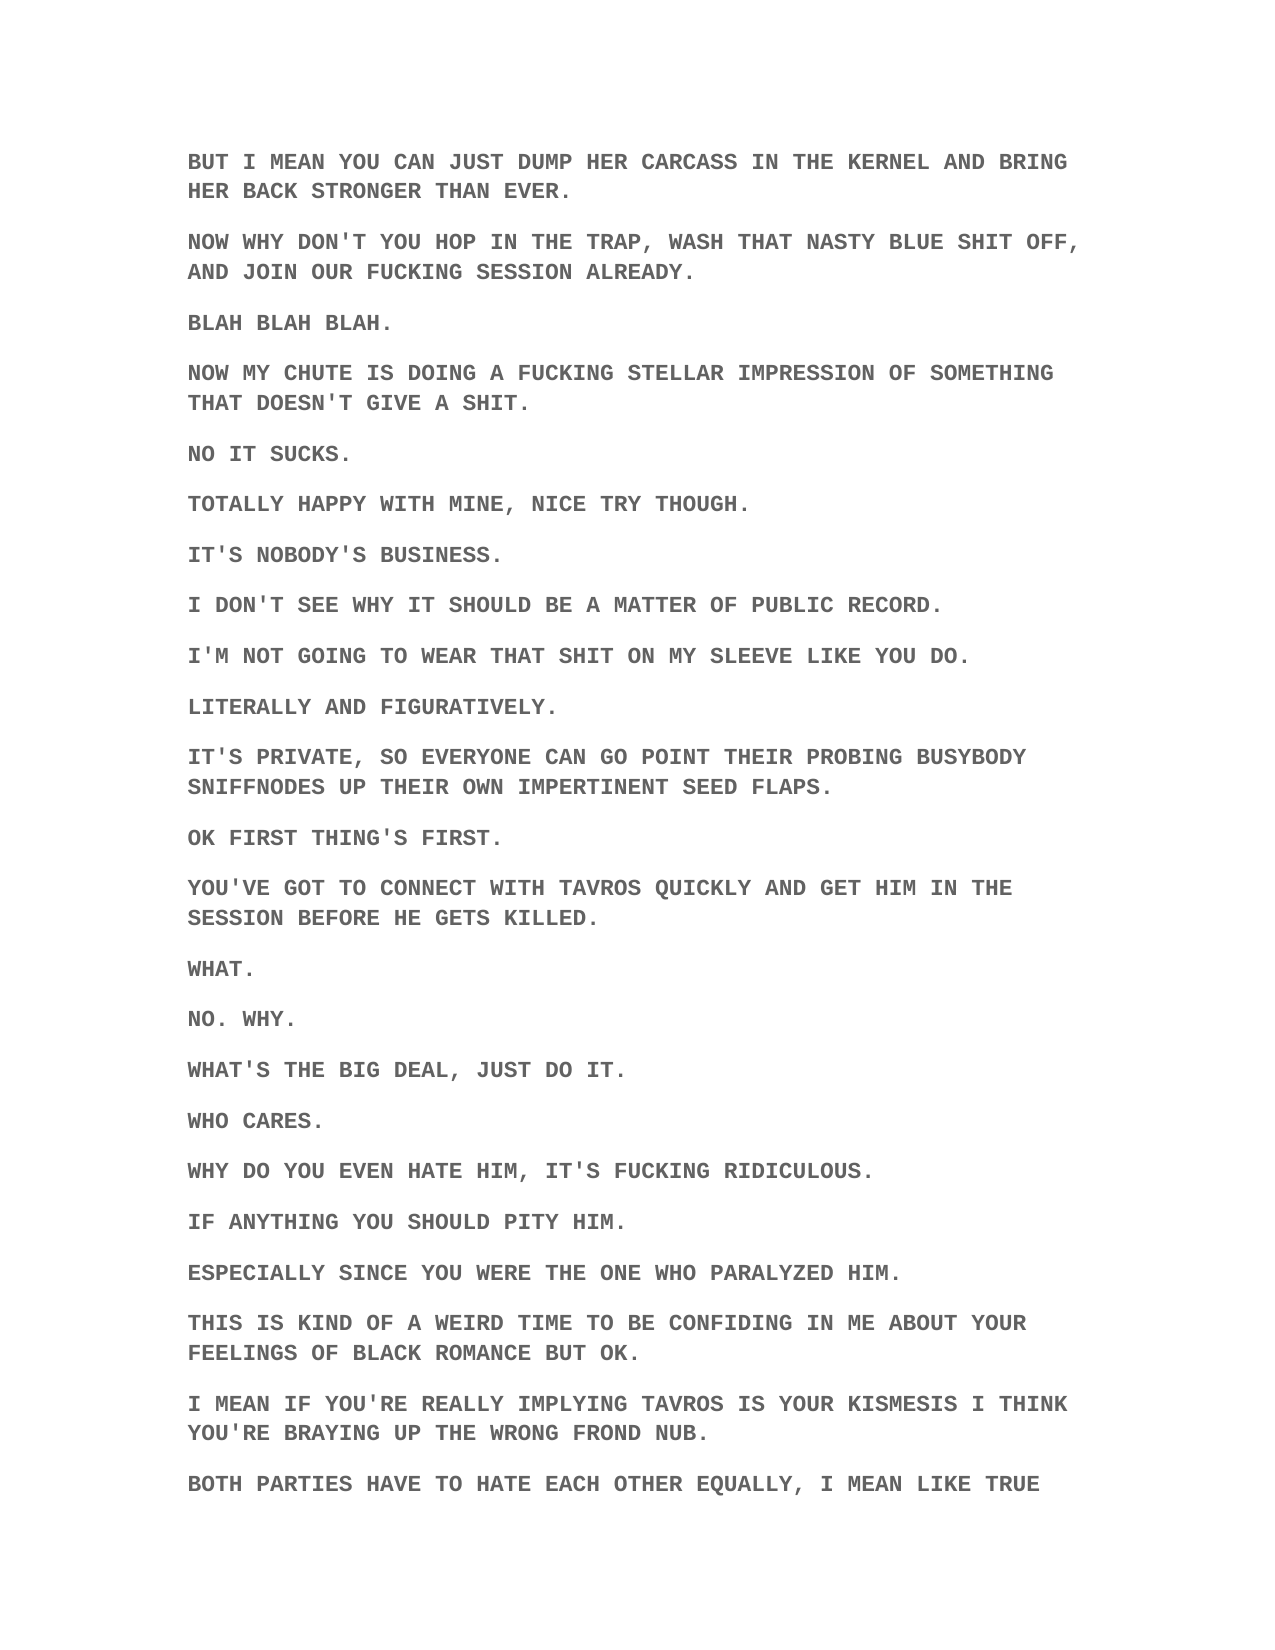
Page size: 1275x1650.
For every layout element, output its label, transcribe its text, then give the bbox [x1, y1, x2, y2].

text WHY DO YOU EVEN HATE HIM, IT'S FUCKING RIDICULOUS. [187, 1159, 1087, 1186]
text WHO CARES. [187, 1109, 1087, 1135]
text TOTALLY HAPPY WITH MINE, NICE TRY THOUGH. [187, 492, 1087, 518]
text NOW WHY DON'T YOU HOP IN THE TRAP, WASH THAT NASTY BLUE SHIT OFF, AND JOIN OUR FUCKING SESSION ALREADY. [187, 230, 1087, 286]
text OK FIRST THING'S FIRST. [187, 826, 1087, 852]
text WHAT'S THE BIG DEAL, JUST DO IT. [187, 1058, 1087, 1084]
text I MEAN IF YOU'RE REALLY IMPLYING TAVROS IS YOUR KISMESIS I THINK YOU'RE BRAYING UP THE WRONG FROND NUB. [187, 1392, 1087, 1448]
text BUT I MEAN YOU CAN JUST DUMP HER CARCASS IN THE KERNEL AND BRING HER BACK STRONGER THAN EVER. [187, 150, 1087, 206]
text NOW MY CHUTE IS DOING A FUCKING STELLAR IMPRESSION OF SOMETHING THAT DOESN'T GIVE A SHIT. [187, 361, 1087, 417]
text I'M NOT GOING TO WEAR THAT SHIT ON MY SLEEVE LIKE YOU DO. [187, 644, 1087, 670]
text BLAH BLAH BLAH. [187, 311, 1087, 337]
text I DON'T SEE WHY IT SHOULD BE A MATTER OF PUBLIC RECORD. [187, 594, 1087, 620]
text IT'S NOBODY'S BUSINESS. [187, 543, 1087, 569]
text THIS IS KIND OF A WEIRD TIME TO BE CONFIDING IN ME ABOUT YOUR FEELINGS OF BLACK ROMANCE BUT OK. [187, 1311, 1087, 1367]
text LITERALLY AND FIGURATIVELY. [187, 695, 1087, 721]
text ESPECIALLY SINCE YOU WERE THE ONE WHO PARALYZED HIM. [187, 1261, 1087, 1287]
text NO IT SUCKS. [187, 442, 1087, 468]
text BOTH PARTIES HAVE TO HATE EACH OTHER EQUALLY, I MEAN LIKE TRUE [187, 1472, 1087, 1498]
text WHAT. [187, 957, 1087, 983]
text IT'S PRIVATE, SO EVERYONE CAN GO POINT THEIR PROBING BUSYBODY SNIFFNODES UP THEIR OWN IMPERTINENT SEED FLAPS. [187, 746, 1087, 801]
text NO. WHY. [187, 1008, 1087, 1034]
text IF ANYTHING YOU SHOULD PITY HIM. [187, 1210, 1087, 1236]
text YOU'VE GOT TO CONNECT WITH TAVROS QUICKLY AND GET HIM IN THE SESSION BEFORE HE GETS KILLED. [187, 877, 1087, 932]
